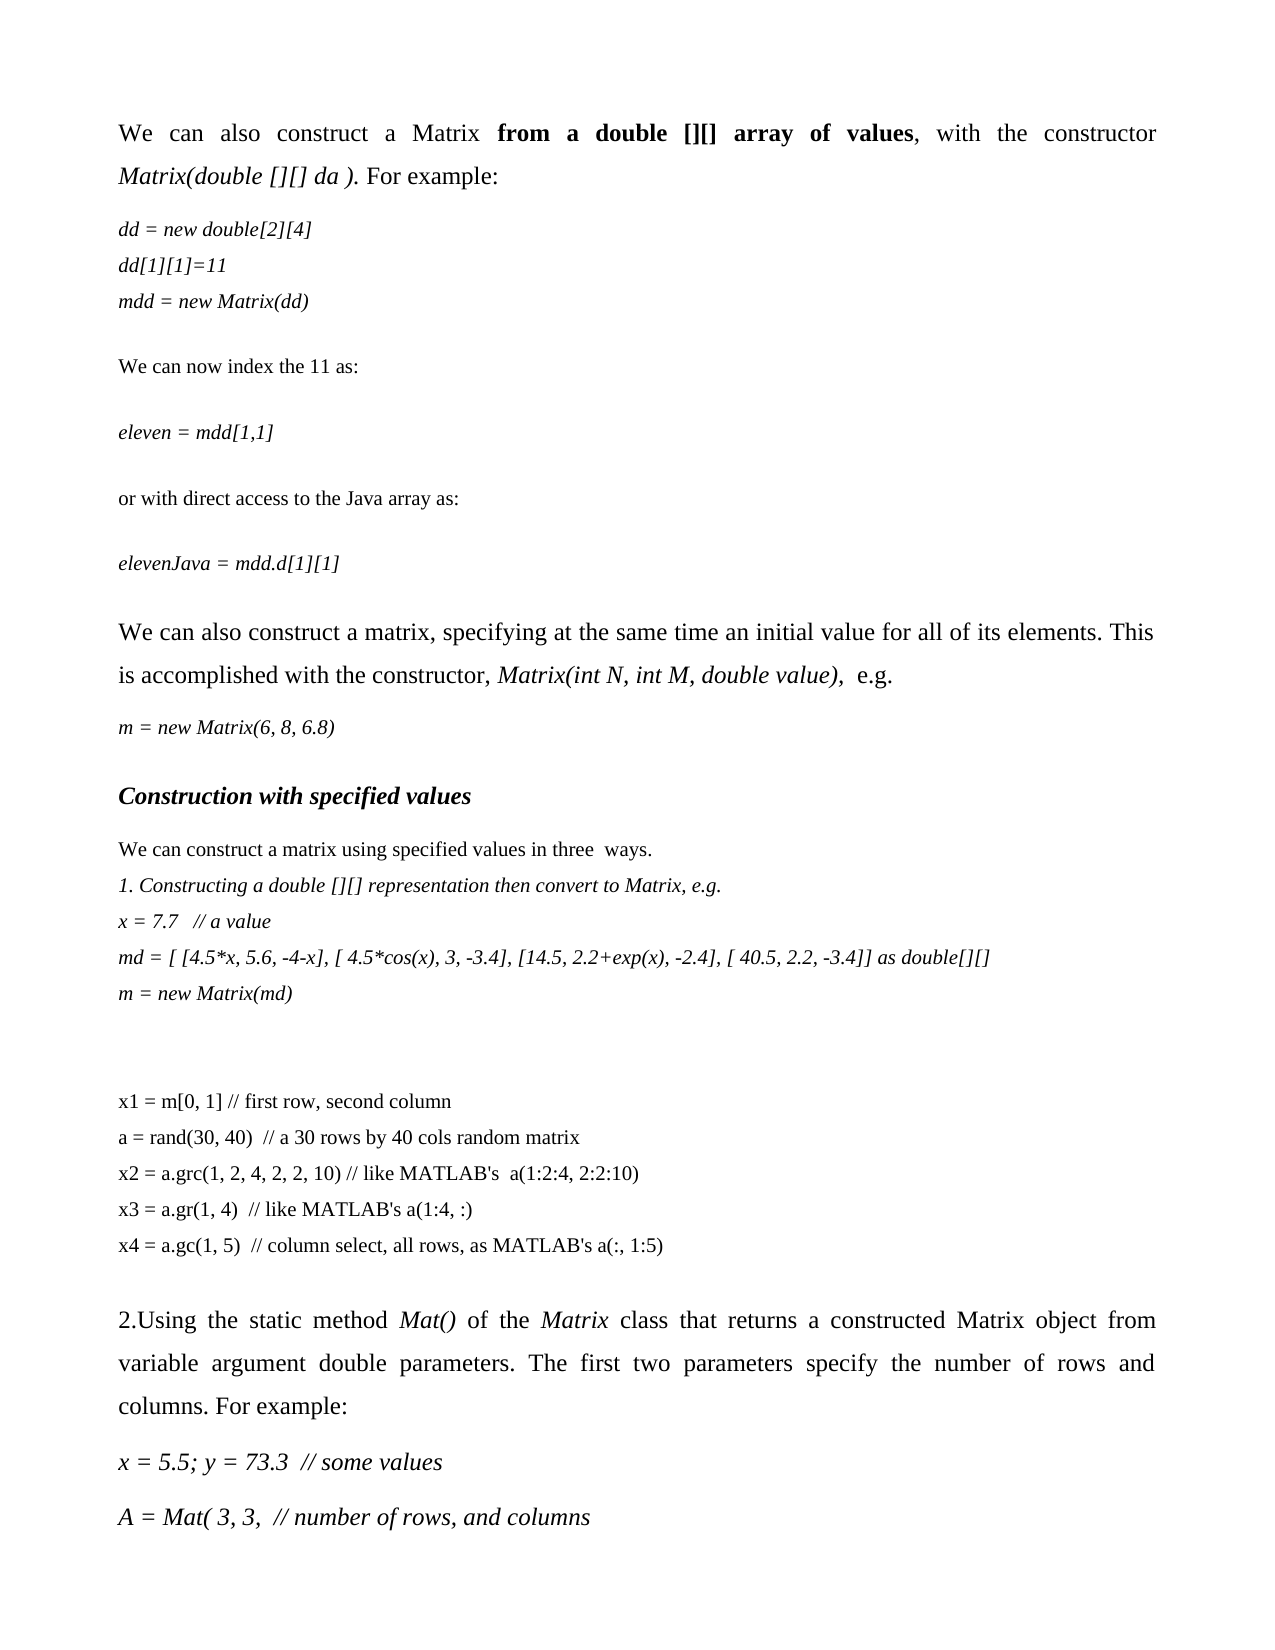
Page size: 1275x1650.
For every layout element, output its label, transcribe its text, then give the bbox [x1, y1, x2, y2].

list A = Mat( 3, 3, // number of rows, and columns [118, 1502, 1157, 1531]
text x2 = a.grc(1, 2, 4, 2, 2, 10) // like MATLAB's a(1:2:4, 2:2:10) [118, 1161, 1157, 1185]
list Using the static method Mat() of the Matrix class that returns a constructed Matrix object from variable argument double parameters. The first two parameters specify the number of rows and columns. For example: [118, 1305, 1157, 1420]
text mdd = new Matrix(dd) [118, 289, 1157, 313]
text We can now index the 11 as: [118, 354, 1157, 378]
text dd = new double[2][4] [118, 217, 1157, 241]
text We can also construct a Matrix from a double [][] array of values, with the constructor Matrix(double [][] da ). For example: [118, 118, 1157, 190]
text x4 = a.gc(1, 5) // column select, all rows, as MATLAB's a(:, 1:5) [118, 1233, 1157, 1257]
text Construction with specified values [118, 781, 1157, 809]
text m = new Matrix(md) [118, 981, 1157, 1005]
text x = 7.7 // a value [118, 908, 1157, 933]
text m = new Matrix(6, 8, 6.8) [118, 715, 1157, 739]
text or with direct access to the Java array as: [118, 486, 1157, 509]
text We can construct a matrix using specified values in three ways. [118, 836, 1157, 861]
text x3 = a.gr(1, 4) // like MATLAB's a(1:4, :) [118, 1197, 1157, 1221]
text md = [ [4.5*x, 5.6, -4-x], [ 4.5*cos(x), 3, -3.4], [14.5, 2.2+exp(x), -2.4], [ 40.5, 2.2, -3.4]] as double[][] [118, 944, 1157, 969]
text eleven = mdd[1,1] [118, 420, 1157, 444]
text elevenJava = mdd.d[1][1] [118, 551, 1157, 575]
text We can also construct a matrix, specifying at the same time an initial value for all of its elements. This is accomplished with the constructor, Matrix(int N, int M, double value), e.g. [118, 617, 1157, 688]
text x1 = m[0, 1] // first row, second column [118, 1089, 1157, 1113]
text 1. Constructing a double [][] representation then convert to Matrix, e.g. [118, 872, 1157, 897]
list x = 5.5; y = 73.3 // some values [118, 1447, 1157, 1476]
text dd[1][1]=11 [118, 253, 1157, 277]
text a = rand(30, 40) // a 30 rows by 40 cols random matrix [118, 1125, 1157, 1149]
